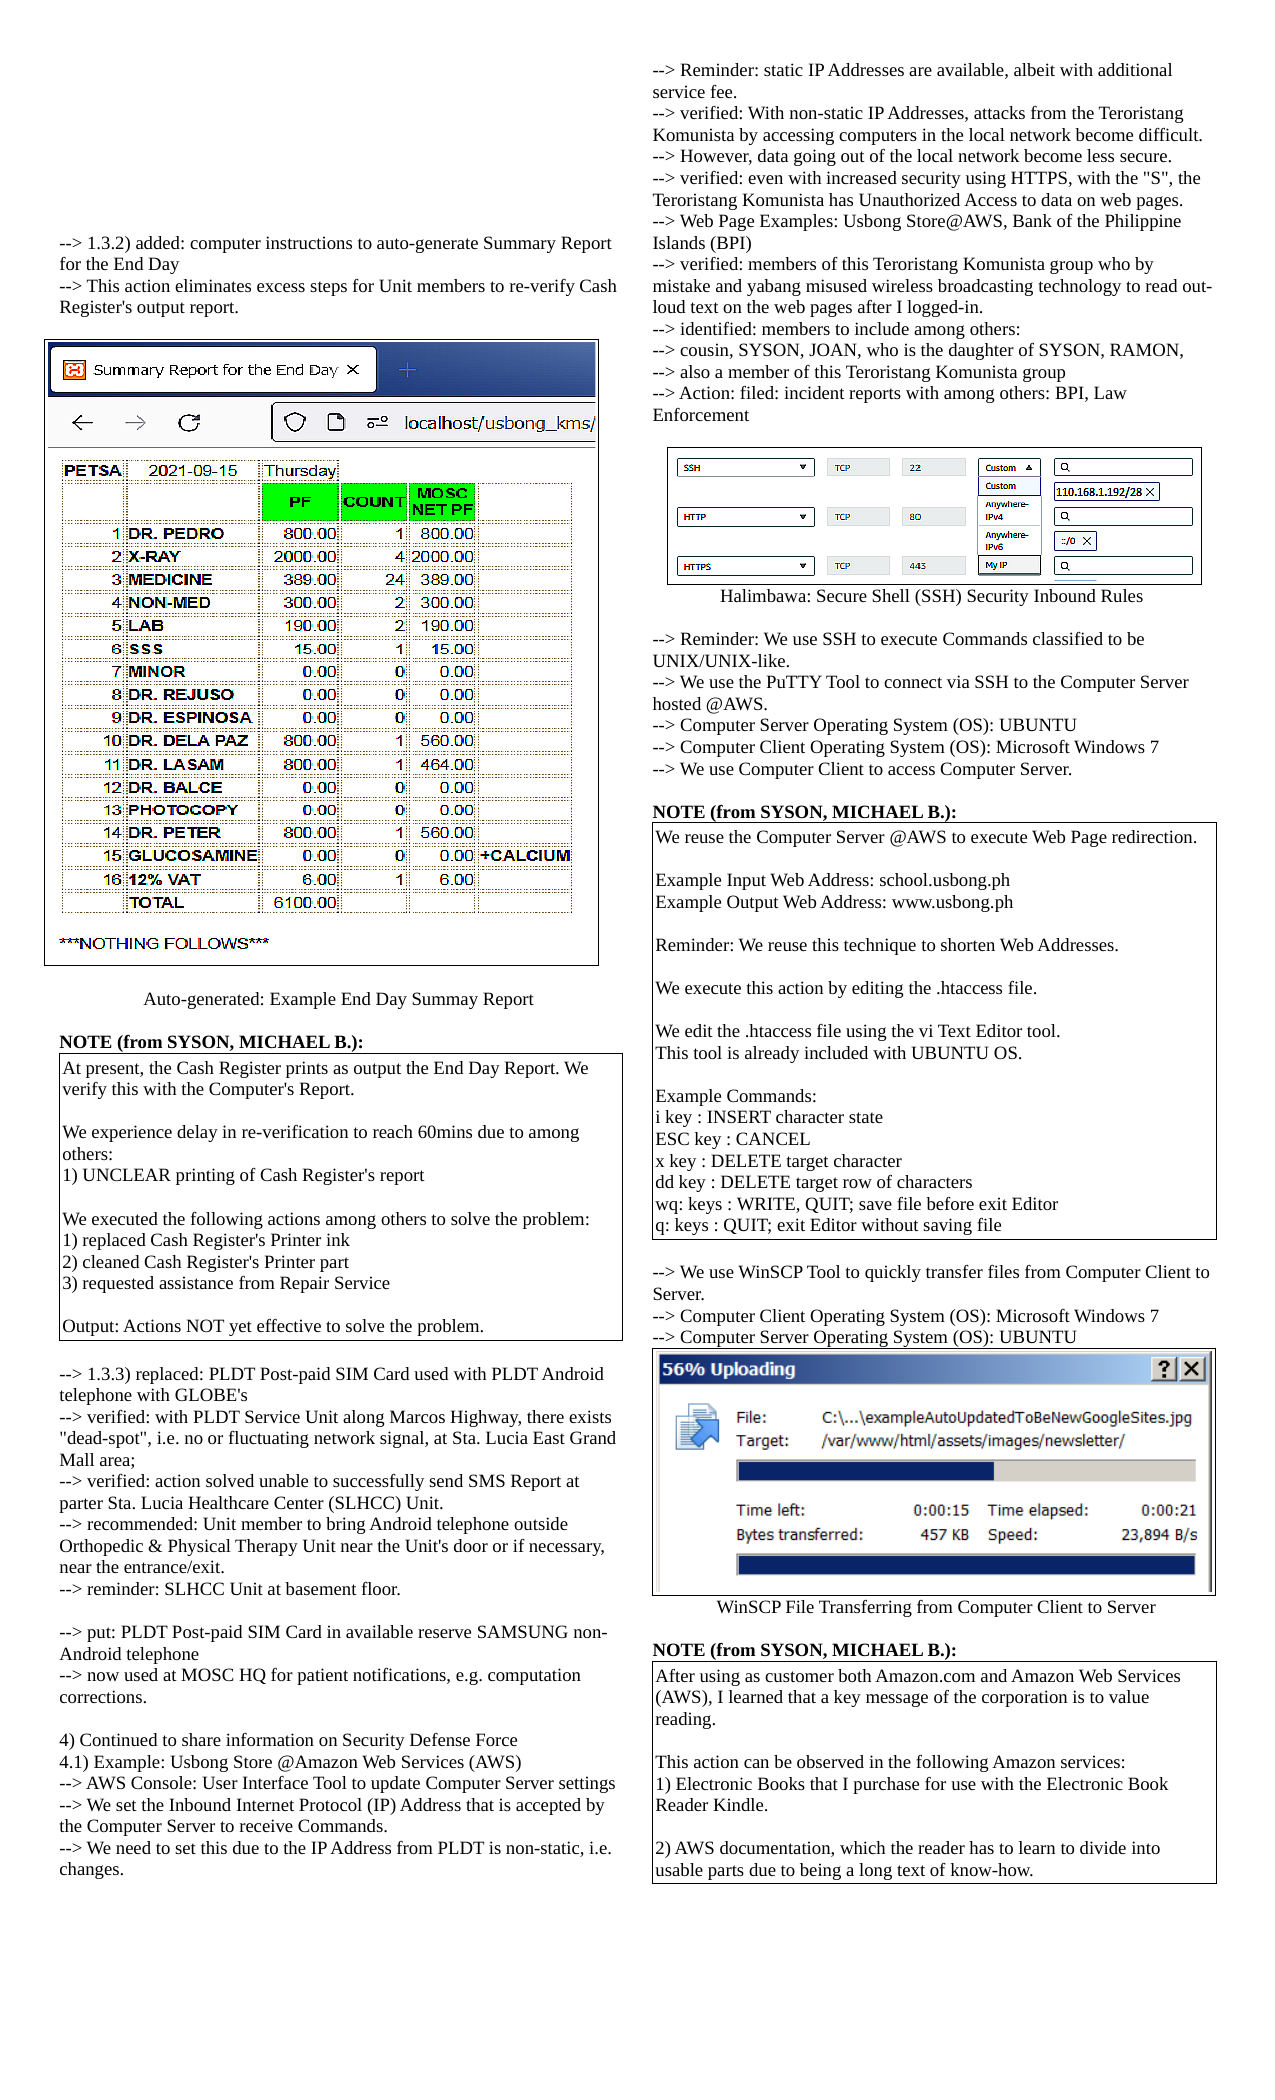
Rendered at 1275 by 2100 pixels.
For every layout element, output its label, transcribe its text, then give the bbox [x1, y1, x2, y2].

text --> We use WinSCP Tool to quickly transfer files from Computer Client to Server. [652, 1261, 1216, 1304]
text --> identified: members to include among others: [652, 318, 1216, 339]
text --> However, data going out of the local network become less secure. [652, 145, 1216, 167]
text 4.1) Example: Usbong Store @Amazon Web Services (AWS) [59, 1751, 623, 1772]
text --> Computer Server Operating System (OS): UBUNTU [652, 1326, 1216, 1348]
text --> We set the Inbound Internet Protocol (IP) Address that is accepted by the Computer Server to receive Commands. [59, 1794, 623, 1837]
text [653, 1349, 1215, 1595]
text NOTE (from SYSON, MICHAEL B.): [652, 1639, 1216, 1661]
table_header We reuse the Computer Server @AWS to execute Web Page redirection. Example Input Web Address: school.usbong.ph Example Output Web Address: www.usbong.ph Reminder: We reuse this technique to shorten Web Addresses. We execute this action by editing the .htaccess file. We edit the .htaccess file using the vi Text Editor tool. This tool is already included with UBUNTU OS. Example Commands: i key : INSERT character state ESC key : CANCEL x key : DELETE target character dd key : DELETE target row of characters wq: keys : WRITE, QUIT; save file before exit Editor q: keys : QUIT; exit Editor without saving file [653, 823, 1216, 1239]
text --> Reminder: static IP Addresses are available, albeit with additional service fee. [652, 59, 1216, 102]
text --> verified: action solved unable to successfully send SMS Report at parter Sta. Lucia Healthcare Center (SLHCC) Unit. [59, 1470, 623, 1513]
text NOTE (from SYSON, MICHAEL B.): [652, 801, 1216, 822]
text --> Action: filed: incident reports with among others: BPI, Law Enforcement [652, 382, 1216, 426]
picture [48, 342, 596, 963]
text --> Computer Server Operating System (OS): UBUNTU [652, 714, 1216, 736]
text --> This action eliminates excess steps for Unit members to re-verify Cash Register's output report. [59, 275, 623, 318]
text --> verified: with PLDT Service Unit along Marcos Highway, there exists "dead-spot", i.e. no or fluctuating network signal, at Sta. Lucia East Grand Mall area; [59, 1406, 623, 1470]
text --> verified: members of this Teroristang Komunista group who by mistake and yabang misused wireless broadcasting technology to read out-loud text on the web pages after I logged-in. [652, 253, 1216, 318]
text 4) Continued to share information on Security Defense Force [59, 1729, 623, 1751]
text --> reminder: SLHCC Unit at basement floor. [59, 1578, 623, 1599]
text --> Computer Client Operating System (OS): Microsoft Windows 7 [652, 736, 1216, 757]
text NOTE (from SYSON, MICHAEL B.): [59, 1031, 623, 1053]
text --> Computer Client Operating System (OS): Microsoft Windows 7 [652, 1304, 1216, 1326]
text --> cousin, SYSON, JOAN, who is the daughter of SYSON, RAMON, [652, 339, 1216, 361]
text --> put: PLDT Post-paid SIM Card in available reserve SAMSUNG non-Android telephone [59, 1621, 623, 1664]
text --> We use the PuTTY Tool to connect via SSH to the Computer Server hosted @AWS. [652, 671, 1216, 714]
text Halimbawa: Secure Shell (SSH) Security Inbound Rules [652, 447, 1216, 607]
text --> 1.3.2) added: computer instructions to auto-generate Summary Report for the End Day [59, 232, 623, 275]
picture [670, 451, 1198, 581]
table_header After using as customer both Amazon.com and Amazon Web Services (AWS), I learned that a key message of the corporation is to value reading. This action can be observed in the following Amazon services: 1) Electronic Books that I purchase for use with the Electronic Book Reader Kindle. 2) AWS documentation, which the reader has to learn to divide into usable parts due to being a long text of know-how. [653, 1662, 1216, 1883]
text --> AWS Console: User Interface Tool to update Computer Server settings [59, 1772, 623, 1794]
text --> verified: With non-static IP Addresses, attacks from the Teroristang Komunista by accessing computers in the local network become difficult. [652, 102, 1216, 145]
text --> Reminder: We use SSH to execute Commands classified to be UNIX/UNIX-like. [652, 628, 1216, 671]
text --> also a member of this Teroristang Komunista group [652, 361, 1216, 382]
table_header At present, the Cash Register prints as output the End Day Report. We verify this with the Computer's Report. We experience delay in re-verification to reach 60mins due to among others: 1) UNCLEAR printing of Cash Register's report We executed the following actions among others to solve the problem: 1) replaced Cash Register's Printer ink 2) cleaned Cash Register's Printer part 3) requested assistance from Repair Service Output: Actions NOT yet effective to solve the problem. [60, 1054, 622, 1340]
text --> Web Page Examples: Usbong Store@AWS, Bank of the Philippine Islands (BPI) [652, 210, 1216, 253]
text --> now used at MOSC HQ for patient notifications, e.g. computation corrections. [59, 1664, 623, 1707]
text --> verified: even with increased security using HTTPS, with the "S", the Teroristang Komunista has Unauthorized Access to data on web pages. [652, 167, 1216, 210]
text --> We need to set this due to the IP Address from PLDT is non-static, i.e. changes. [59, 1837, 623, 1880]
text Auto-generated: Example End Day Summay Report [59, 988, 623, 1009]
text --> 1.3.3) replaced: PLDT Post-paid SIM Card used with PLDT Android telephone with GLOBE's [59, 1362, 623, 1406]
picture [656, 1351, 1212, 1592]
text --> We use Computer Client to access Computer Server. [652, 757, 1216, 779]
text --> recommended: Unit member to bring Android telephone outside Orthopedic & Physical Therapy Unit near the Unit's door or if necessary, near the entrance/exit. [59, 1513, 623, 1578]
text WinSCP File Transferring from Computer Client to Server [652, 1596, 1216, 1617]
